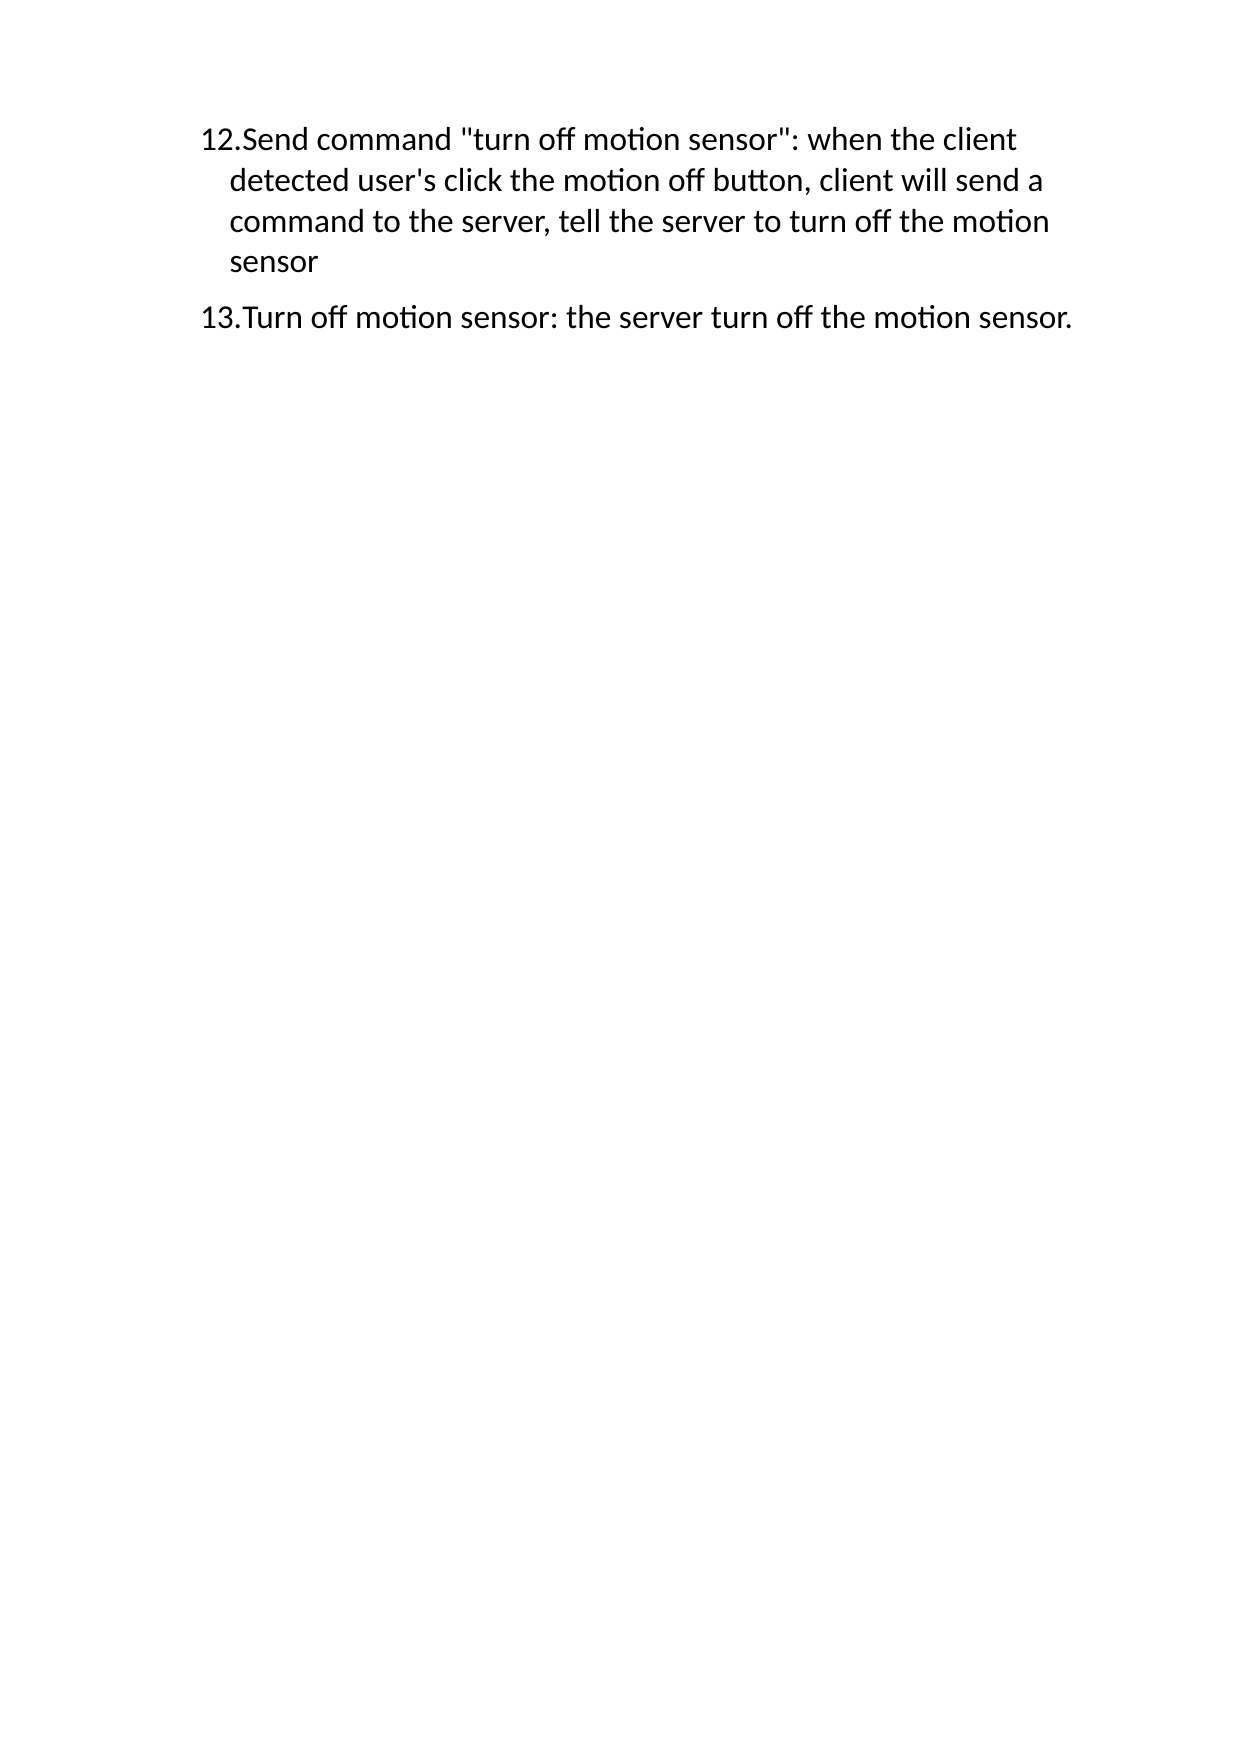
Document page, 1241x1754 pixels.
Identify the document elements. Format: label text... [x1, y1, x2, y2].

list Turn off motion sensor: the server turn off the motion sensor. [200, 296, 1122, 336]
list Send command "turn off motion sensor": when the client detected user's click the motion off button, client will send a command to the server, tell the server to turn off the motion sensor [200, 118, 1122, 281]
